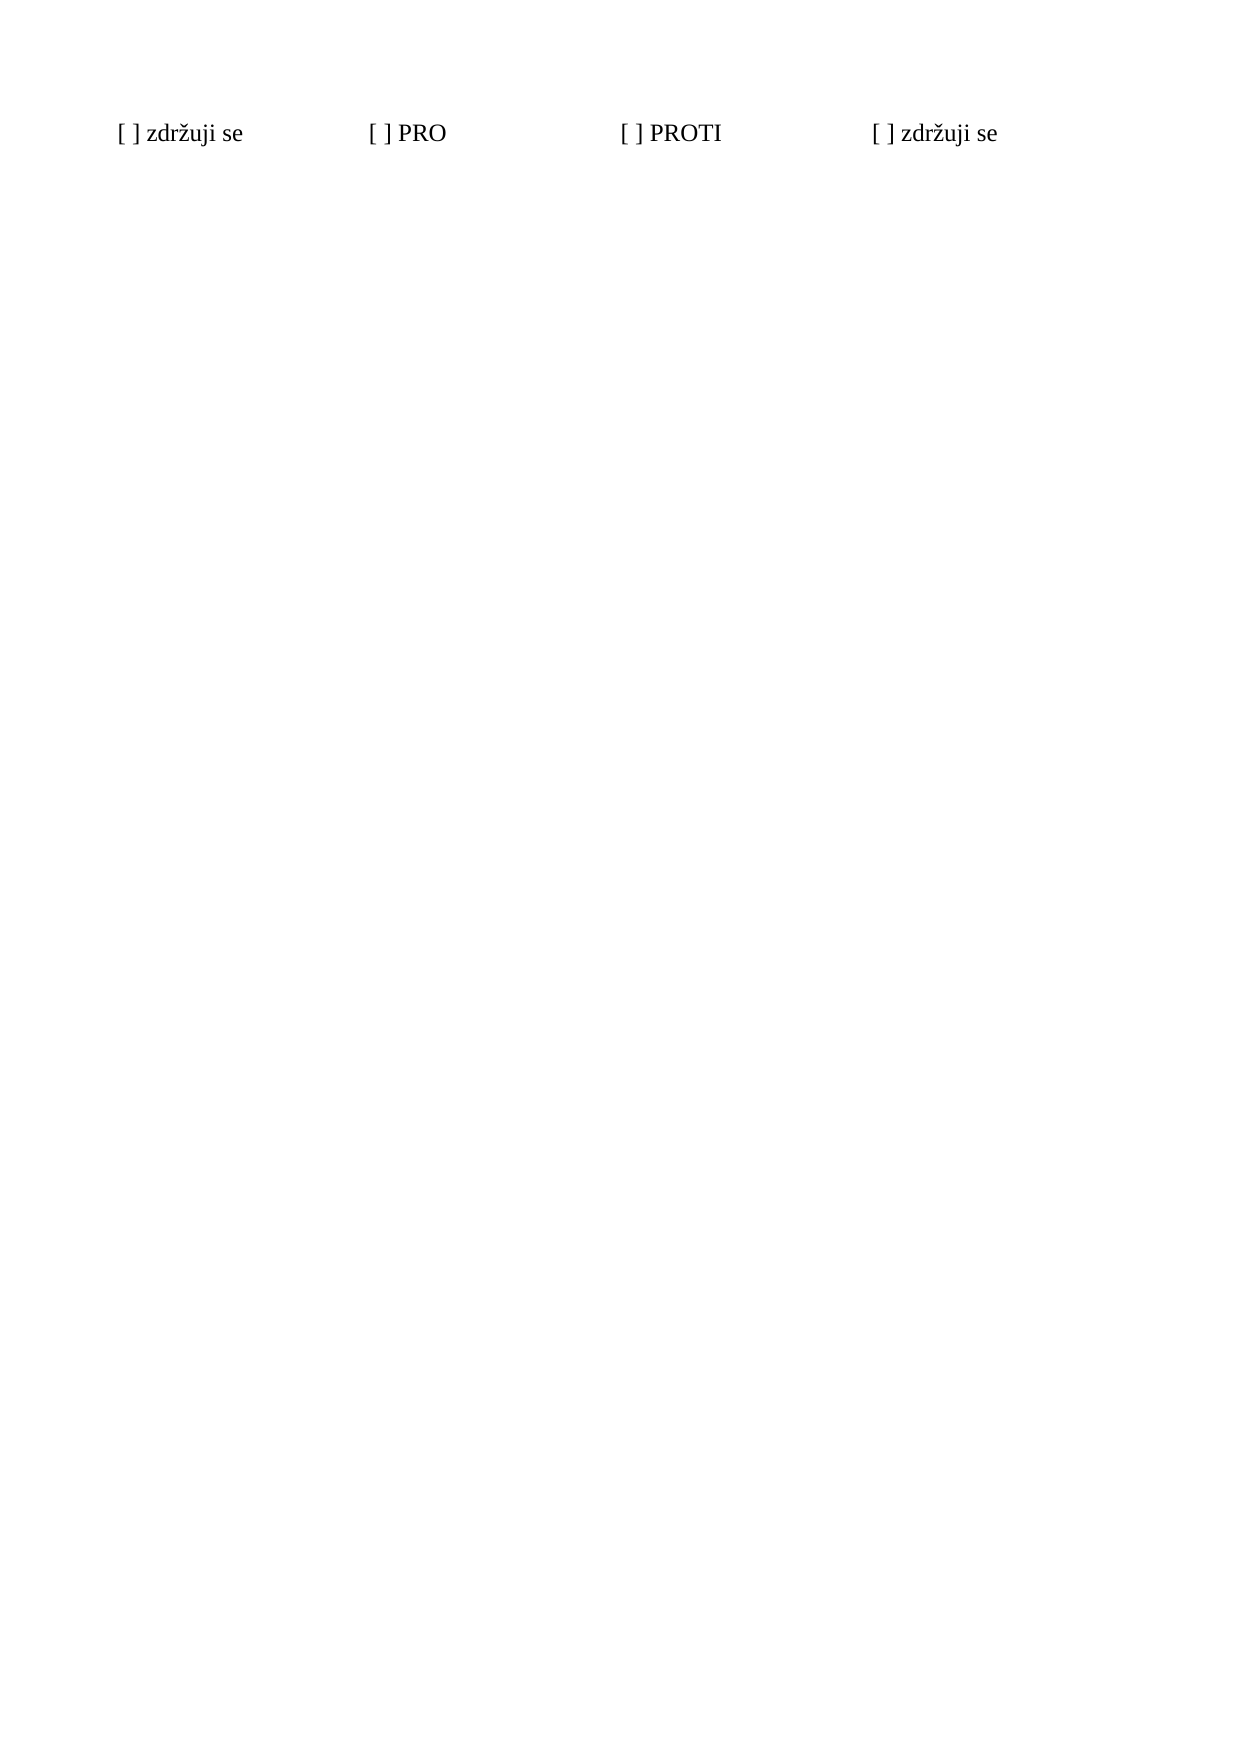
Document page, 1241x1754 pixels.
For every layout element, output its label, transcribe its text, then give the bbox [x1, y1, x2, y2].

text [ ] PRO [369, 118, 620, 147]
text [ ] PROTI [620, 118, 872, 147]
text [ ] zdržuji se [117, 118, 369, 147]
text [ ] zdržuji se [872, 118, 1123, 147]
